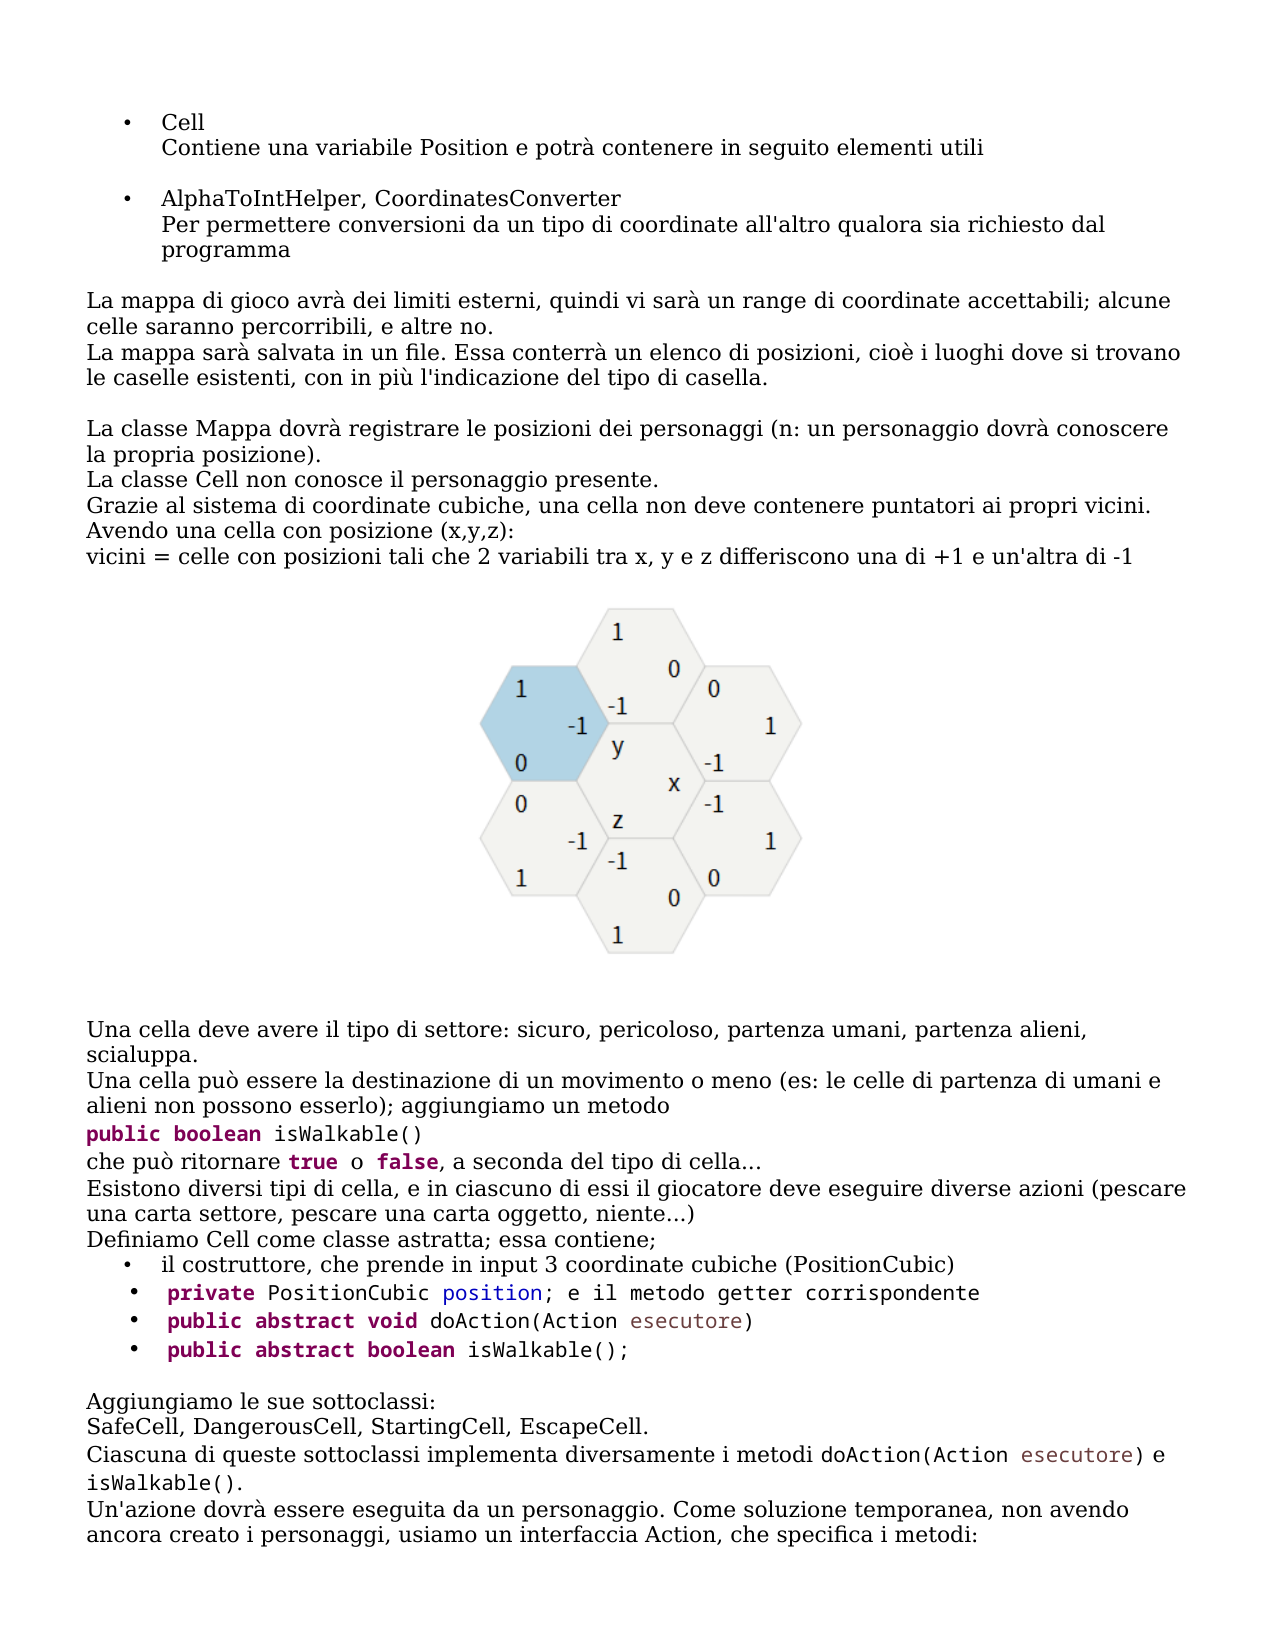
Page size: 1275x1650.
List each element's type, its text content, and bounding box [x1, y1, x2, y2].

text public boolean isWalkable() [86, 1119, 1192, 1147]
text Aggiungiamo le sue sottoclassi: [86, 1389, 1192, 1414]
list il costruttore, che prende in input 3 coordinate cubiche (PositionCubic) [123, 1252, 1192, 1278]
list private PositionCubic position; e il metodo getter corrispondente [130, 1278, 1192, 1306]
list AlphaToIntHelper, CoordinatesConverter [123, 186, 1192, 212]
text Esistono diversi tipi di cella, e in ciascuno di essi il giocatore deve eseguire diverse azioni (pescare una carta settore, pescare una carta oggetto, niente...) [86, 1176, 1192, 1227]
text Grazie al sistema di coordinate cubiche, una cella non deve contenere puntatori ai propri vicini. Avendo una cella con posizione (x,y,z): [86, 493, 1192, 544]
list public abstract boolean isWalkable(); [130, 1335, 1192, 1363]
text SafeCell, DangerousCell, StartingCell, EscapeCell. [86, 1414, 1192, 1440]
text La classe Mappa dovrà registrare le posizioni dei personaggi (n: un personaggio dovrà conoscere la propria posizione). [86, 416, 1192, 467]
list Cell [123, 110, 1192, 135]
text vicini = celle con posizioni tali che 2 variabili tra x, y e z differiscono una di +1 e un'altra di -1 [86, 544, 1192, 569]
text Una cella può essere la destinazione di un movimento o meno (es: le celle di partenza di umani e alieni non possono esserlo); aggiungiamo un metodo [86, 1068, 1192, 1119]
text Definiamo Cell come classe astratta; essa contiene; [86, 1227, 1192, 1252]
text Per permettere conversioni da un tipo di coordinate all'altro qualora sia richiesto dal programma [86, 212, 1192, 263]
picture [371, 594, 907, 966]
text Ciascuna di queste sottoclassi implementa diversamente i metodi doAction(Action esecutore) e isWalkable(). [86, 1440, 1192, 1497]
text Contiene una variabile Position e potrà contenere in seguito elementi utili [86, 135, 1192, 161]
text Una cella deve avere il tipo di settore: sicuro, pericoloso, partenza umani, partenza alieni, scialuppa. [86, 1017, 1192, 1068]
list public abstract void doAction(Action esecutore) [130, 1306, 1192, 1335]
text Un'azione dovrà essere eseguita da un personaggio. Come soluzione temporanea, non avendo ancora creato i personaggi, usiamo un interfaccia Action, che specifica i metodi: [86, 1497, 1192, 1548]
text La mappa sarà salvata in un file. Essa conterrà un elenco di posizioni, cioè i luoghi dove si trovano le caselle esistenti, con in più l'indicazione del tipo di casella. [86, 339, 1192, 391]
text La mappa di gioco avrà dei limiti esterni, quindi vi sarà un range di coordinate accettabili; alcune celle saranno percorribili, e altre no. [86, 288, 1192, 339]
text La classe Cell non conosce il personaggio presente. [86, 467, 1192, 493]
text che può ritornare true o false, a seconda del tipo di cella... [86, 1147, 1192, 1176]
